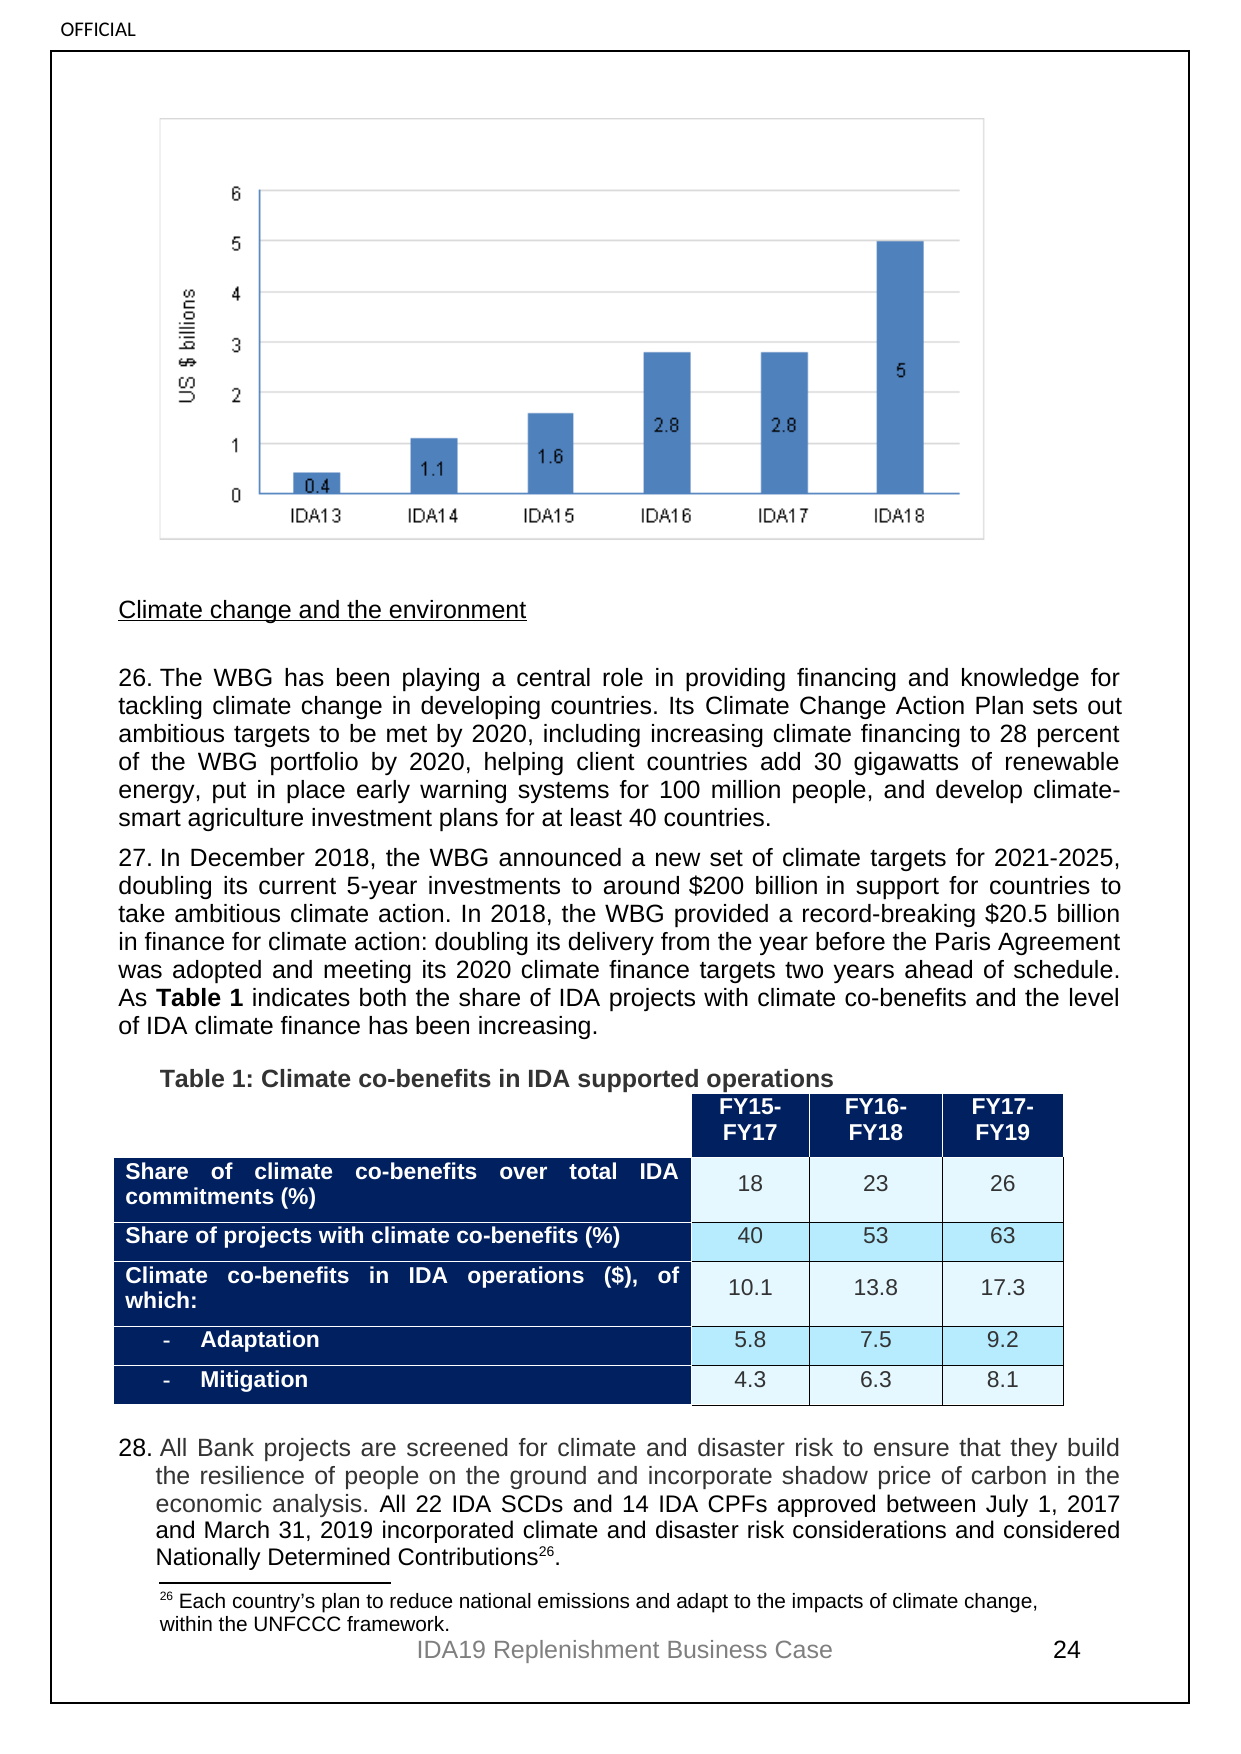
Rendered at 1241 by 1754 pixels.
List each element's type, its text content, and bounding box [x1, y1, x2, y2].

table_cell 26 [943, 1158, 1063, 1222]
text Table 1: Climate co-benefits in IDA supported operations [159, 1064, 1081, 1092]
list Each country’s plan to reduce national emissions and adapt to the impacts of climate change, within the UNFCCC framework. [159, 1589, 1081, 1636]
table_header FY16-FY18 [810, 1094, 942, 1157]
table_cell 5.8 [692, 1327, 809, 1365]
list The WBG has been playing a central role in providing financing and knowledge for tackling climate change in developing countries. Its Climate Change Action Plan sets out ambitious targets to be met by 2020, including increasing climate financing to 28 percent of the WBG portfolio by 2020, helping client countries add 30 gigawatts of renewable energy, put in place early warning systems for 100 million people, and develop climate-smart agriculture investment plans for at least 40 countries. [118, 664, 1122, 832]
table_cell 8.1 [943, 1366, 1063, 1404]
table_header FY17-FY19 [943, 1094, 1063, 1157]
table_cell Climate co-benefits in IDA operations ($), of which: [114, 1262, 691, 1326]
table_cell 6.3 [810, 1366, 942, 1404]
picture [159, 118, 985, 540]
table_cell 10.1 [692, 1262, 809, 1326]
table_cell Share of climate co-benefits over total IDA commitments (%) [114, 1158, 691, 1222]
table_header FY15-FY17 [692, 1094, 809, 1157]
table_cell Share of projects with climate co-benefits (%) [114, 1223, 691, 1261]
table_cell 18 [692, 1158, 809, 1222]
table_cell Mitigation [114, 1366, 691, 1404]
table_cell 13.8 [810, 1262, 942, 1326]
list All Bank projects are screened for climate and disaster risk to ensure that they build the resilience of people on the ground and incorporate shadow price of carbon in the economic analysis. All 22 IDA SCDs and 14 IDA CPFs approved between July 1, 2017 and March 31, 2019 incorporated climate and disaster risk considerations and considered Nationally Determined Contributions. [118, 1433, 1122, 1571]
table_cell 9.2 [943, 1327, 1063, 1365]
text Climate change and the environment [118, 596, 1081, 624]
table_cell 17.3 [943, 1262, 1063, 1326]
table_cell 4.3 [692, 1366, 809, 1404]
table_cell 23 [810, 1158, 942, 1222]
table_header [114, 1093, 691, 1157]
table_cell 40 [692, 1223, 809, 1261]
table_cell 63 [943, 1223, 1063, 1261]
list In December 2018, the WBG announced a new set of climate targets for 2021-2025, doubling its current 5-year investments to around $200 billion in support for countries to take ambitious climate action. In 2018, the WBG provided a record-breaking $20.5 billion in finance for climate action: doubling its delivery from the year before the Paris Agreement was adopted and meeting its 2020 climate finance targets two years ahead of schedule. As Table 1 indicates both the share of IDA projects with climate co-benefits and the level of IDA climate finance has been increasing. [118, 844, 1122, 1039]
table_cell Adaptation [114, 1327, 691, 1365]
table_cell 7.5 [810, 1327, 942, 1365]
table_cell 53 [810, 1223, 942, 1261]
